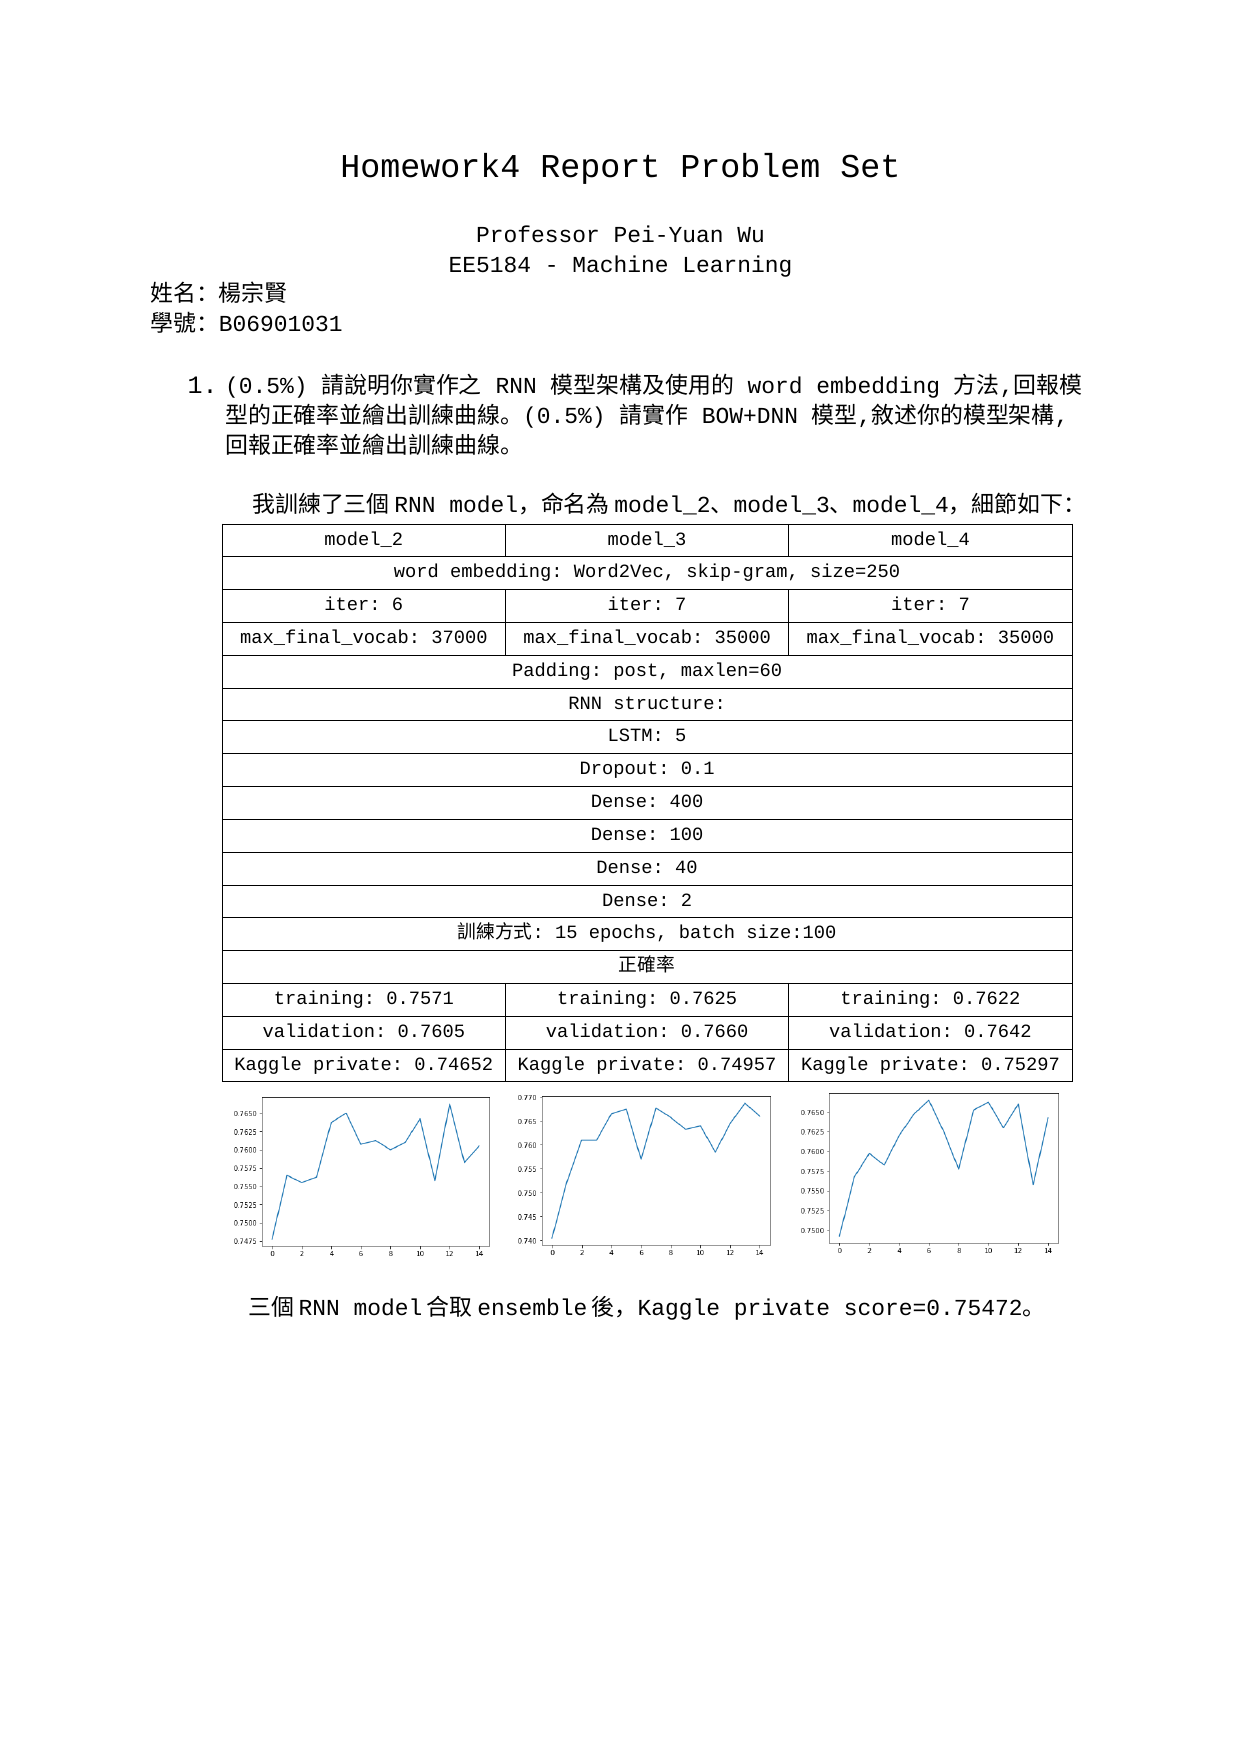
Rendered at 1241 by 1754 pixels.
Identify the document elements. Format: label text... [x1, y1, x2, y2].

list 三個RNN model合取ensemble後，Kaggle private score=0.75472。 [187, 1297, 1090, 1323]
table_cell Padding: post, maxlen=60 [223, 656, 1072, 688]
table_cell Dense: 2 [223, 886, 1072, 917]
list (0.5%) 請說明你實作之 RNN 模型架構及使用的 word embedding 方法,回報模型的正確率並繪出訓練曲線。(0.5%) 請實作 BOW+DNN 模型,敘述你的模型架構,回報正確率並繪出訓練曲線。 [187, 372, 1090, 460]
table_cell max_final_vocab: 35000 [506, 623, 788, 655]
table_cell iter: 7 [789, 590, 1072, 622]
picture [795, 1086, 1065, 1259]
table_cell Dropout: 0.1 [223, 754, 1072, 786]
table_cell RNN structure: [223, 689, 1072, 720]
table_cell Kaggle private: 0.75297 [789, 1050, 1072, 1081]
table_cell 正確率 [223, 951, 1072, 983]
picture [512, 1089, 777, 1261]
table_cell Dense: 40 [223, 853, 1072, 884]
text EE5184 - Machine Learning [150, 253, 1090, 279]
table_cell 訓練方式: 15 epochs, batch size:100 [223, 918, 1072, 950]
table_cell Kaggle private: 0.74652 [223, 1050, 505, 1081]
table_header model_2 [223, 525, 505, 556]
table_cell max_final_vocab: 37000 [223, 623, 505, 655]
table_cell max_final_vocab: 35000 [789, 623, 1072, 655]
table_cell training: 0.7625 [506, 984, 788, 1016]
table_cell training: 0.7571 [223, 984, 505, 1016]
table_cell training: 0.7622 [789, 984, 1072, 1016]
table_cell LSTM: 5 [223, 721, 1072, 753]
list 我訓練了三個RNN model，命名為model_2、model_3、model_4，細節如下： [187, 494, 1090, 520]
table_cell iter: 6 [223, 590, 505, 622]
table_header model_3 [506, 525, 788, 556]
table_cell validation: 0.7660 [506, 1017, 788, 1048]
table_header model_4 [789, 525, 1072, 556]
text Professor Pei-Yuan Wu [150, 223, 1090, 249]
table_cell validation: 0.7642 [789, 1017, 1072, 1048]
text 學號：B06901031 [150, 313, 1090, 338]
table_cell Dense: 400 [223, 787, 1072, 819]
picture [228, 1091, 496, 1262]
table_cell word embedding: Word2Vec, skip-gram, size=250 [223, 557, 1072, 589]
table_cell validation: 0.7605 [223, 1017, 505, 1048]
table_cell Kaggle private: 0.74957 [506, 1050, 788, 1081]
text Homework4 Report Problem Set [150, 150, 1090, 188]
text 姓名：楊宗賢 [150, 283, 1090, 309]
table_cell Dense: 100 [223, 820, 1072, 852]
table_cell iter: 7 [506, 590, 788, 622]
